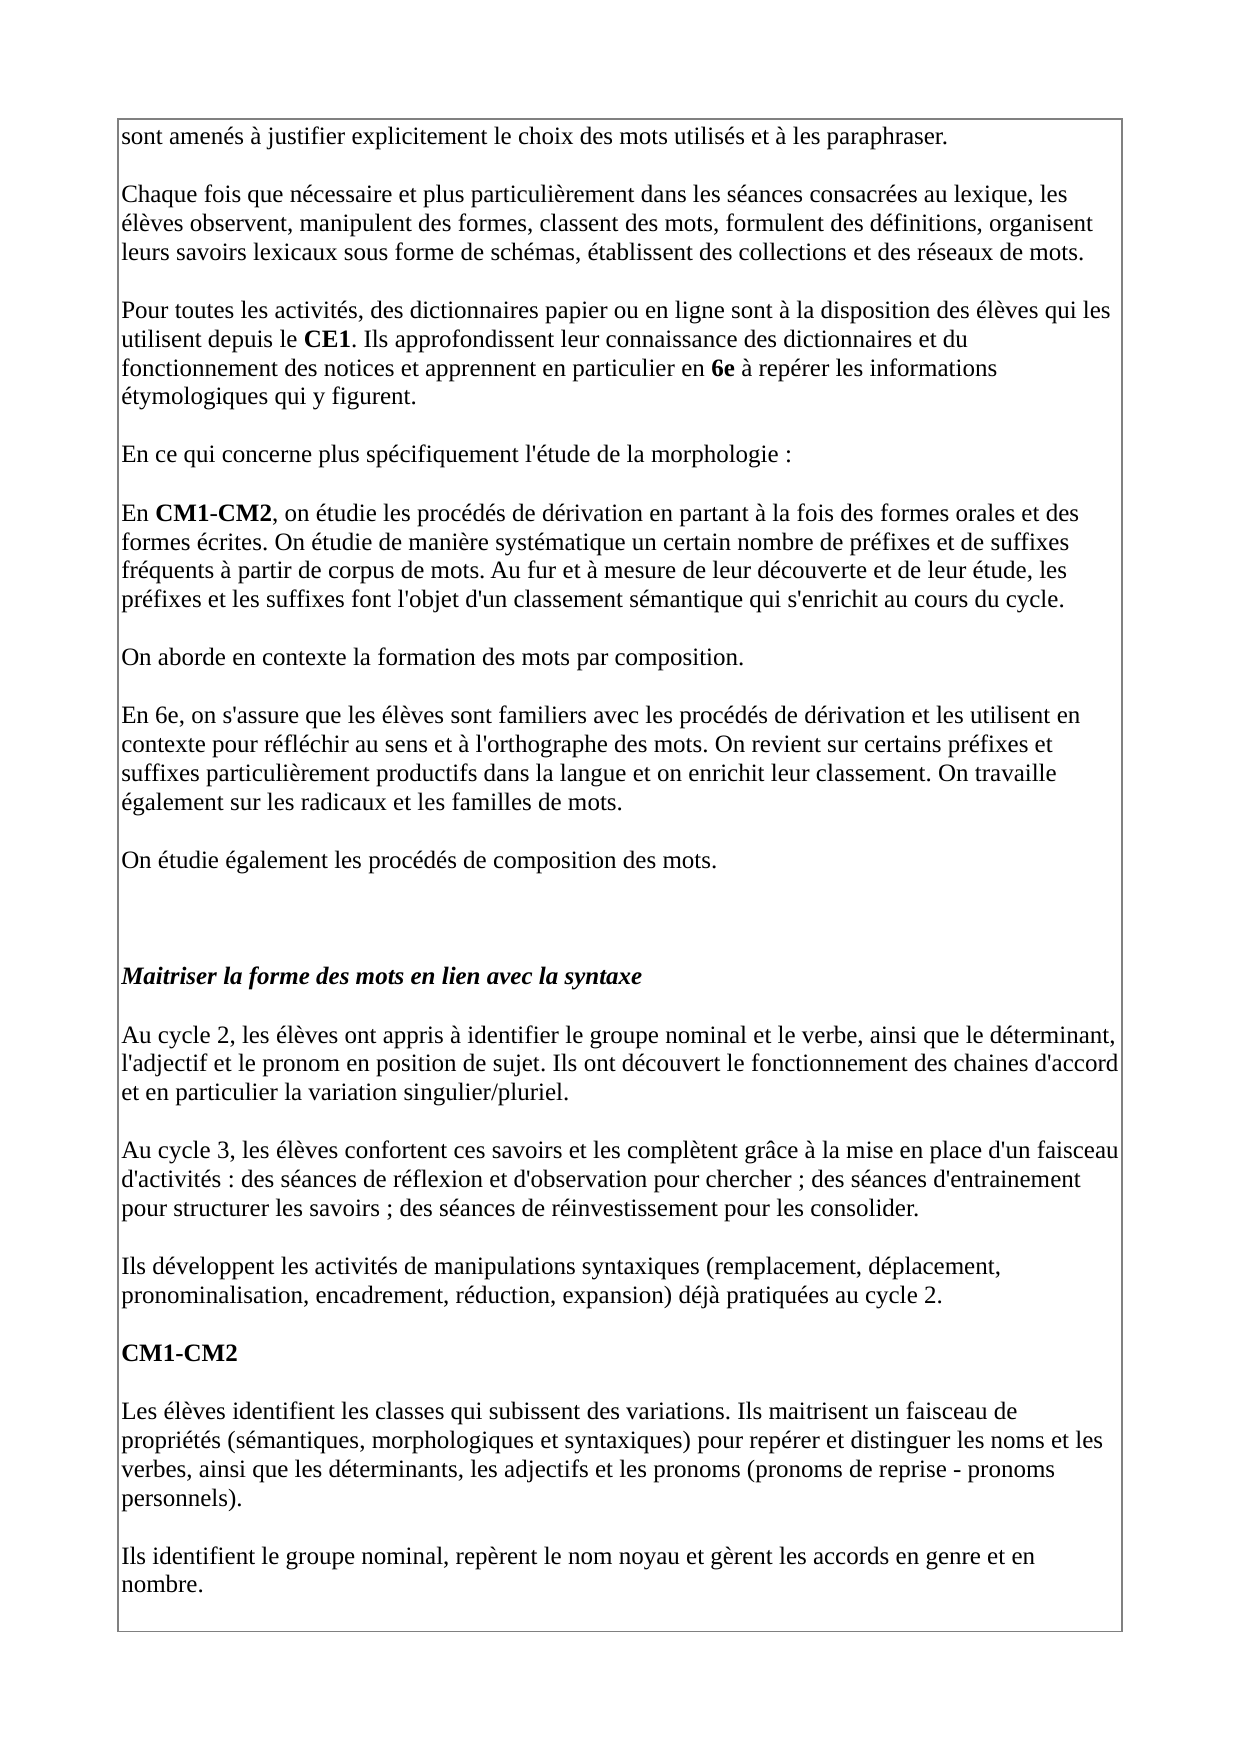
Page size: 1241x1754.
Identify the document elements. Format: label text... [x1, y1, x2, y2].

table_cell sont amenés à justifier explicitement le choix des mots utilisés et à les paraphraser. Chaque fois que nécessaire et plus particulièrement dans les séances consacrées au lexique, les élèves observent, manipulent des formes, classent des mots, formulent des définitions, organisent leurs savoirs lexicaux sous forme de schémas, établissent des collections et des réseaux de mots. Pour toutes les activités, des dictionnaires papier ou en ligne sont à la disposition des élèves qui les utilisent depuis le CE1. Ils approfondissent leur connaissance des dictionnaires et du fonctionnement des notices et apprennent en particulier en 6e à repérer les informations étymologiques qui y figurent. En ce qui concerne plus spécifiquement l'étude de la morphologie : En CM1-CM2, on étudie les procédés de dérivation en partant à la fois des formes orales et des formes écrites. On étudie de manière systématique un certain nombre de préfixes et de suffixes fréquents à partir de corpus de mots. Au fur et à mesure de leur découverte et de leur étude, les préfixes et les suffixes font l'objet d'un classement sémantique qui s'enrichit au cours du cycle. On aborde en contexte la formation des mots par composition. En 6e, on s'assure que les élèves sont familiers avec les procédés de dérivation et les utilisent en contexte pour réfléchir au sens et à l'orthographe des mots. On revient sur certains préfixes et suffixes particulièrement productifs dans la langue et on enrichit leur classement. On travaille également sur les radicaux et les familles de mots. On étudie également les procédés de composition des mots. Maitriser la forme des mots en lien avec la syntaxe Au cycle 2, les élèves ont appris à identifier le groupe nominal et le verbe, ainsi que le déterminant, l'adjectif et le pronom en position de sujet. Ils ont découvert le fonctionnement des chaines d'accord et en particulier la variation singulier/pluriel. Au cycle 3, les élèves confortent ces savoirs et les complètent grâce à la mise en place d'un faisceau d'activités : des séances de réflexion et d'observation pour chercher ; des séances d'entrainement pour structurer les savoirs ; des séances de réinvestissement pour les consolider. Ils développent les activités de manipulations syntaxiques (remplacement, déplacement, pronominalisation, encadrement, réduction, expansion) déjà pratiquées au cycle 2. CM1-CM2 Les élèves identifient les classes qui subissent des variations. Ils maitrisent un faisceau de propriétés (sémantiques, morphologiques et syntaxiques) pour repérer et distinguer les noms et les verbes, ainsi que les déterminants, les adjectifs et les pronoms (pronoms de reprise - pronoms personnels). Ils identifient le groupe nominal, repèrent le nom noyau et gèrent les accords en genre et en nombre. [119, 120, 1121, 1631]
